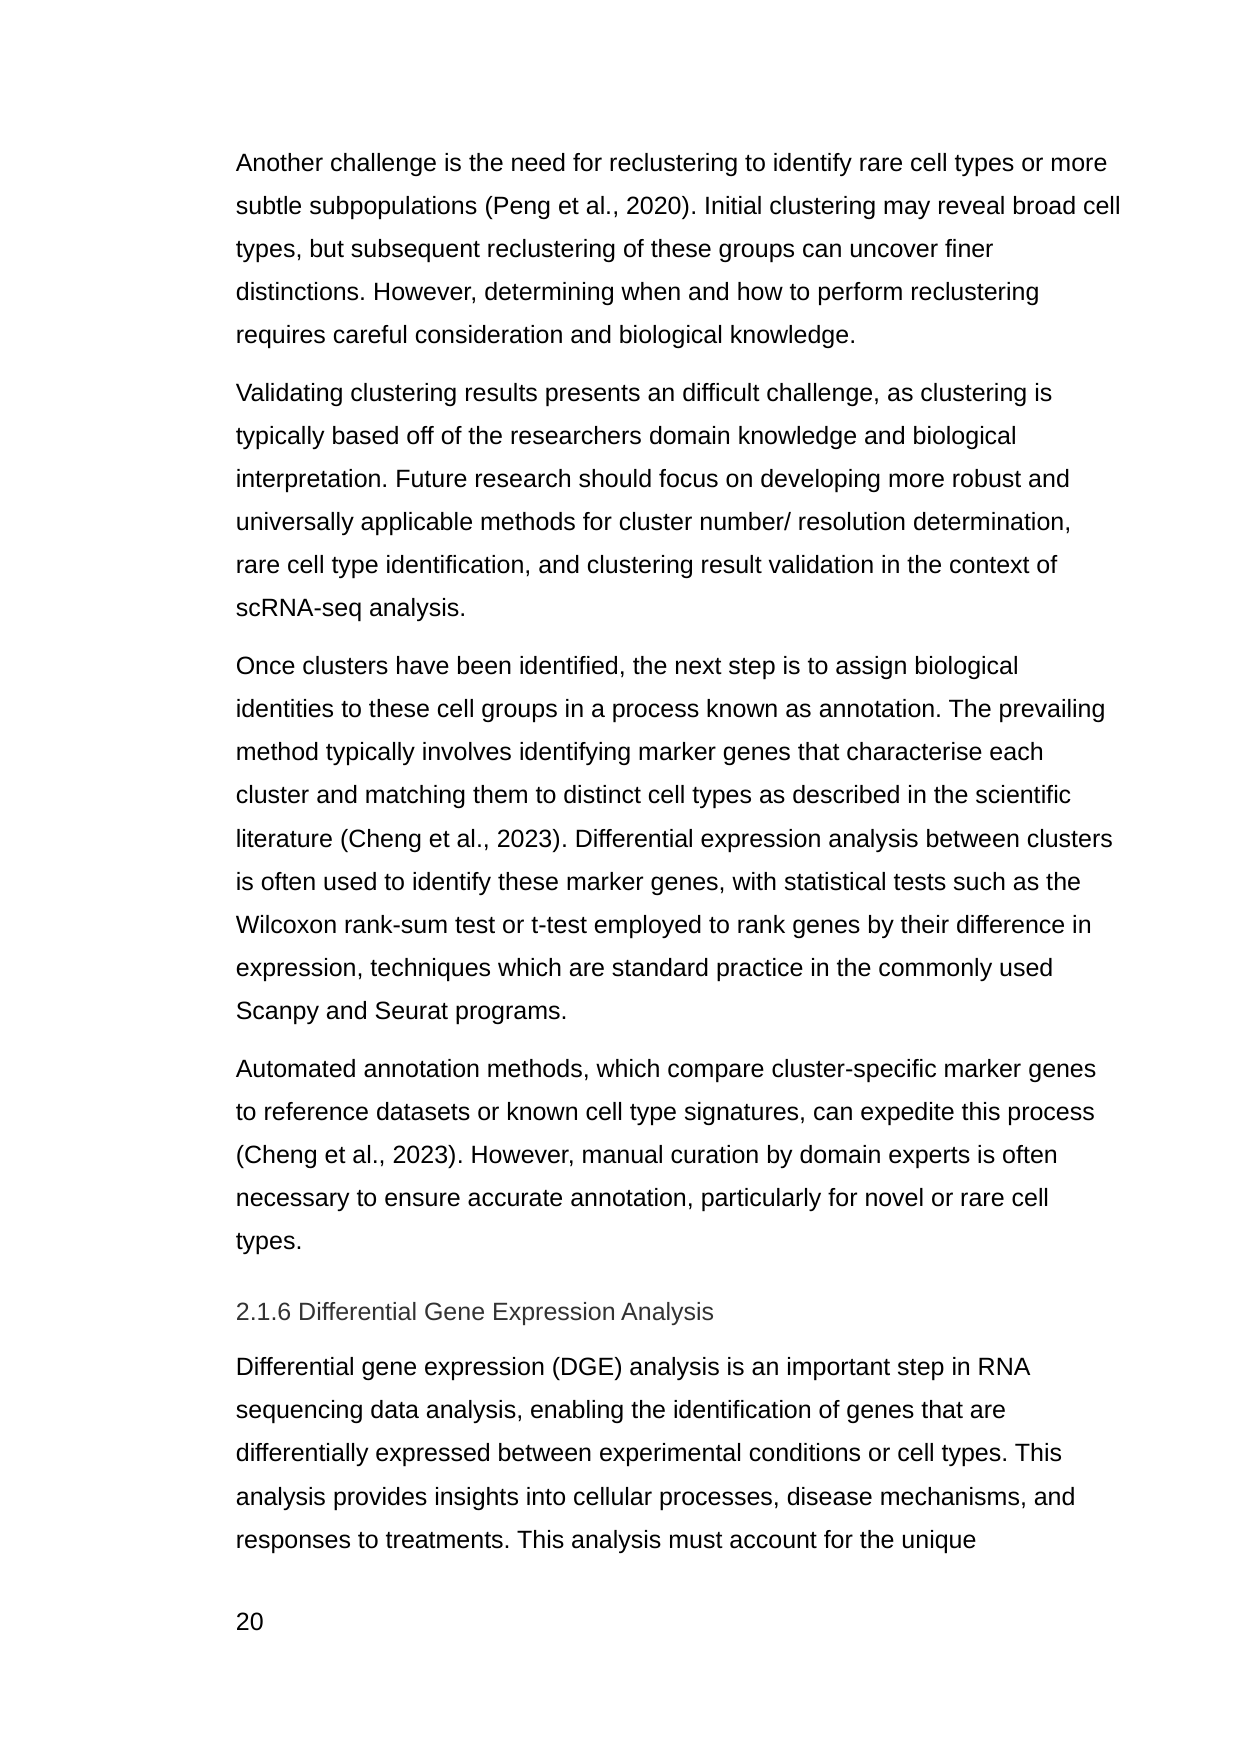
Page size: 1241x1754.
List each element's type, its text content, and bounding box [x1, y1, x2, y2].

text Differential gene expression (DGE) analysis is an important step in RNA sequencing data analysis, enabling the identification of genes that are differentially expressed between experimental conditions or cell types. This analysis provides insights into cellular processes, disease mechanisms, and responses to treatments. This analysis must account for the unique [236, 1352, 1122, 1553]
text Validating clustering results presents an difficult challenge, as clustering is typically based off of the researchers domain knowledge and biological interpretation. Future research should focus on developing more robust and universally applicable methods for cluster number/ resolution determination, rare cell type identification, and clustering result validation in the context of scRNA-seq analysis. [236, 378, 1122, 622]
text Another challenge is the need for reclustering to identify rare cell types or more subtle subpopulations (Peng et al., 2020). Initial clustering may reveal broad cell types, but subsequent reclustering of these groups can uncover finer distinctions. However, determining when and how to perform reclustering requires careful consideration and biological knowledge. [236, 148, 1122, 349]
text Once clusters have been identified, the next step is to assign biological identities to these cell groups in a process known as annotation. The prevailing method typically involves identifying marker genes that characterise each cluster and matching them to distinct cell types as described in the scientific literature (Cheng et al., 2023). Differential expression analysis between clusters is often used to identify these marker genes, with statistical tests such as the Wilcoxon rank-sum test or t-test employed to rank genes by their difference in expression, techniques which are standard practice in the commonly used Scanpy and Seurat programs. [236, 651, 1122, 1025]
subtitle 2.1.6 Differential Gene Expression Analysis [236, 1297, 1122, 1325]
text Automated annotation methods, which compare cluster-specific marker genes to reference datasets or known cell type signatures, can expedite this process (Cheng et al., 2023). However, manual curation by domain experts is often necessary to ensure accurate annotation, particularly for novel or rare cell types. [236, 1054, 1122, 1255]
